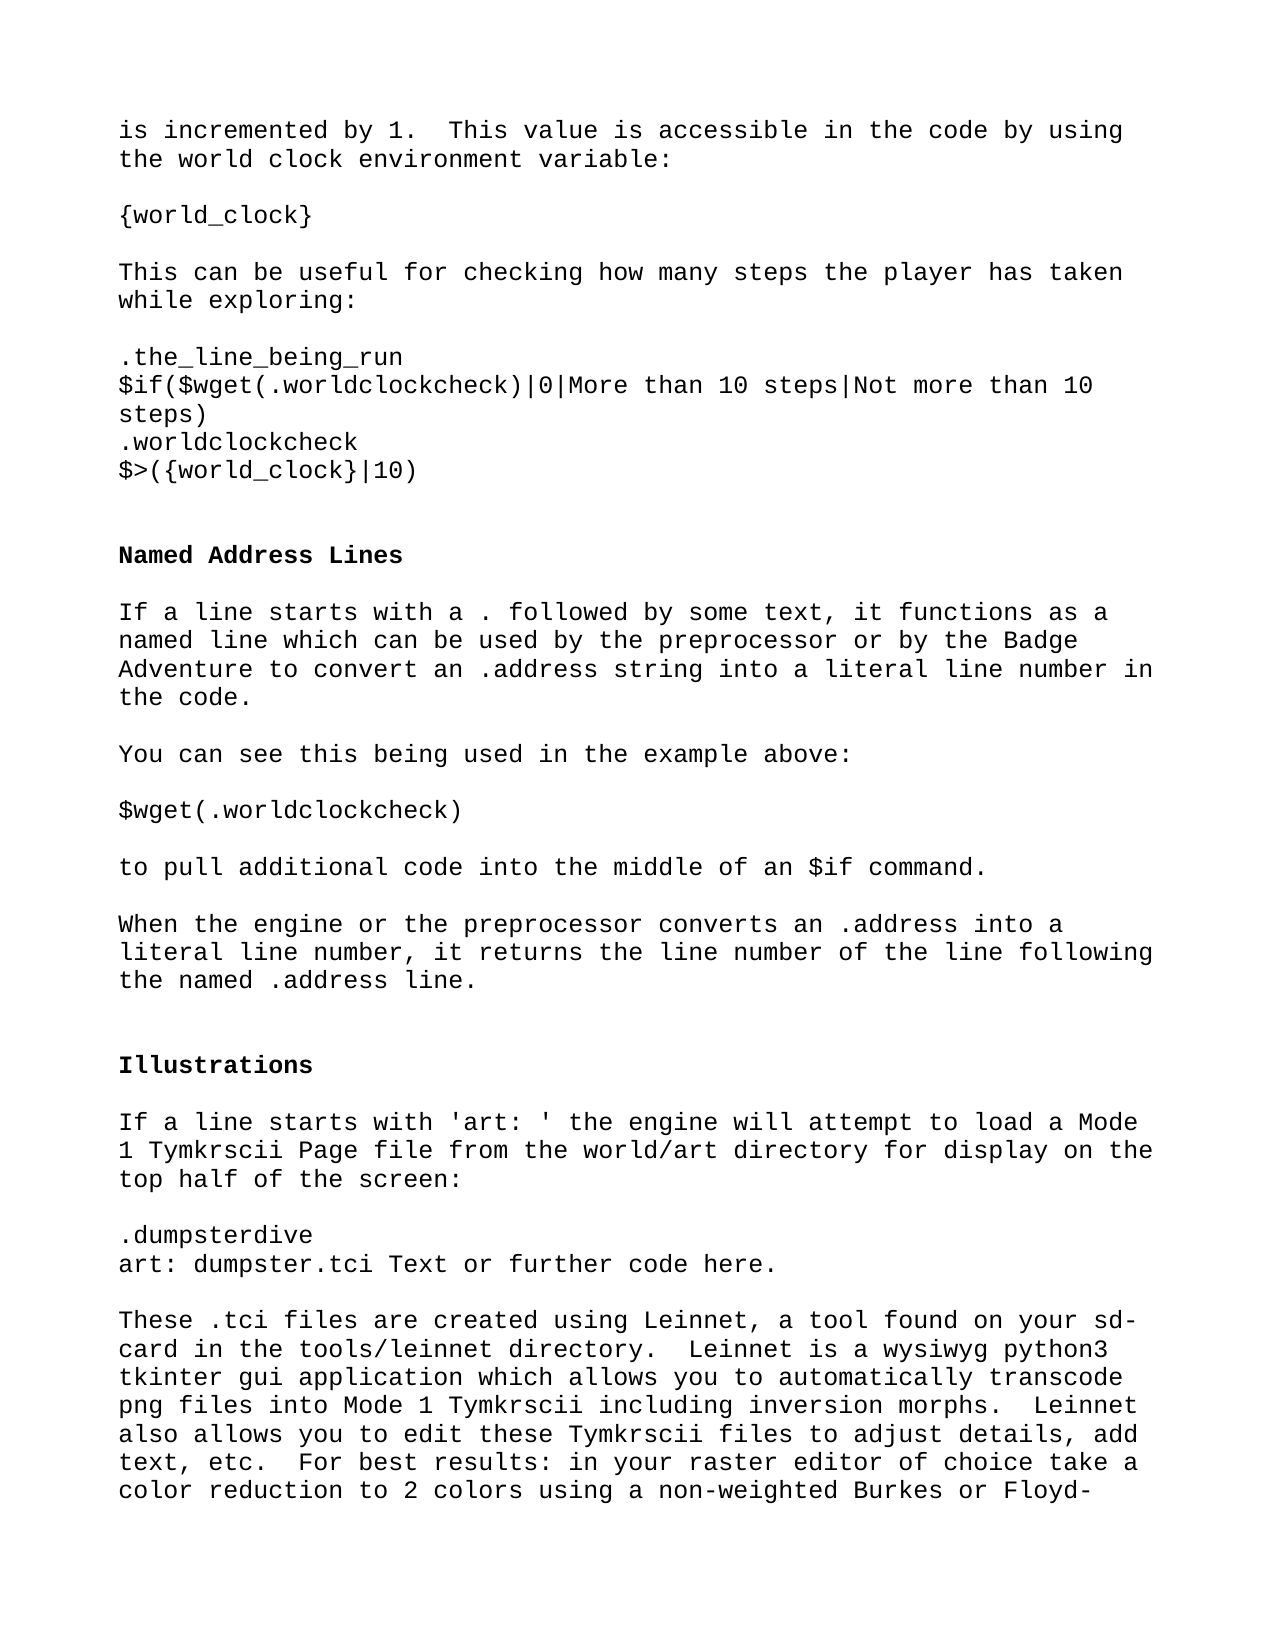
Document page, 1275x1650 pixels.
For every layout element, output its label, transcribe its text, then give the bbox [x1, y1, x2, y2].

text This can be useful for checking how many steps the player has taken while exploring: [118, 260, 1157, 316]
text Named Address Lines [118, 543, 1157, 571]
text $wget(.worldclockcheck) [118, 798, 1157, 826]
text You can see this being used in the example above: [118, 741, 1157, 770]
text art: dumpster.tci Text or further code here. [118, 1251, 1157, 1280]
text .dumpsterdive [118, 1223, 1157, 1251]
text {world_clock} [118, 203, 1157, 231]
text Illustrations [118, 1053, 1157, 1081]
text is incremented by 1. This value is accessible in the code by using the world clock environment variable: [118, 118, 1157, 175]
text If a line starts with a . followed by some text, it functions as a named line which can be used by the preprocessor or by the Badge Adventure to convert an .address string into a literal line number in the code. [118, 600, 1157, 713]
text These .tci files are created using Leinnet, a tool found on your sd-card in the tools/leinnet directory. Leinnet is a wysiwyg python3 tkinter gui application which allows you to automatically transcode png files into Mode 1 Tymkrscii including inversion morphs. Leinnet also allows you to edit these Tymkrscii files to adjust details, add text, etc. For best results: in your raster editor of choice take a color reduction to 2 colors using a non-weighted Burkes or Floyd- [118, 1308, 1157, 1506]
text to pull additional code into the middle of an $if command. [118, 855, 1157, 883]
text When the engine or the preprocessor converts an .address into a literal line number, it returns the line number of the line following the named .address line. [118, 911, 1157, 996]
text If a line starts with 'art: ' the engine will attempt to load a Mode 1 Tymkrscii Page file from the world/art directory for display on the top half of the screen: [118, 1110, 1157, 1195]
text $>({world_clock}|10) [118, 458, 1157, 486]
text .the_line_being_run [118, 345, 1157, 373]
text $if($wget(.worldclockcheck)|0|More than 10 steps|Not more than 10 steps) [118, 373, 1157, 430]
text .worldclockcheck [118, 430, 1157, 458]
